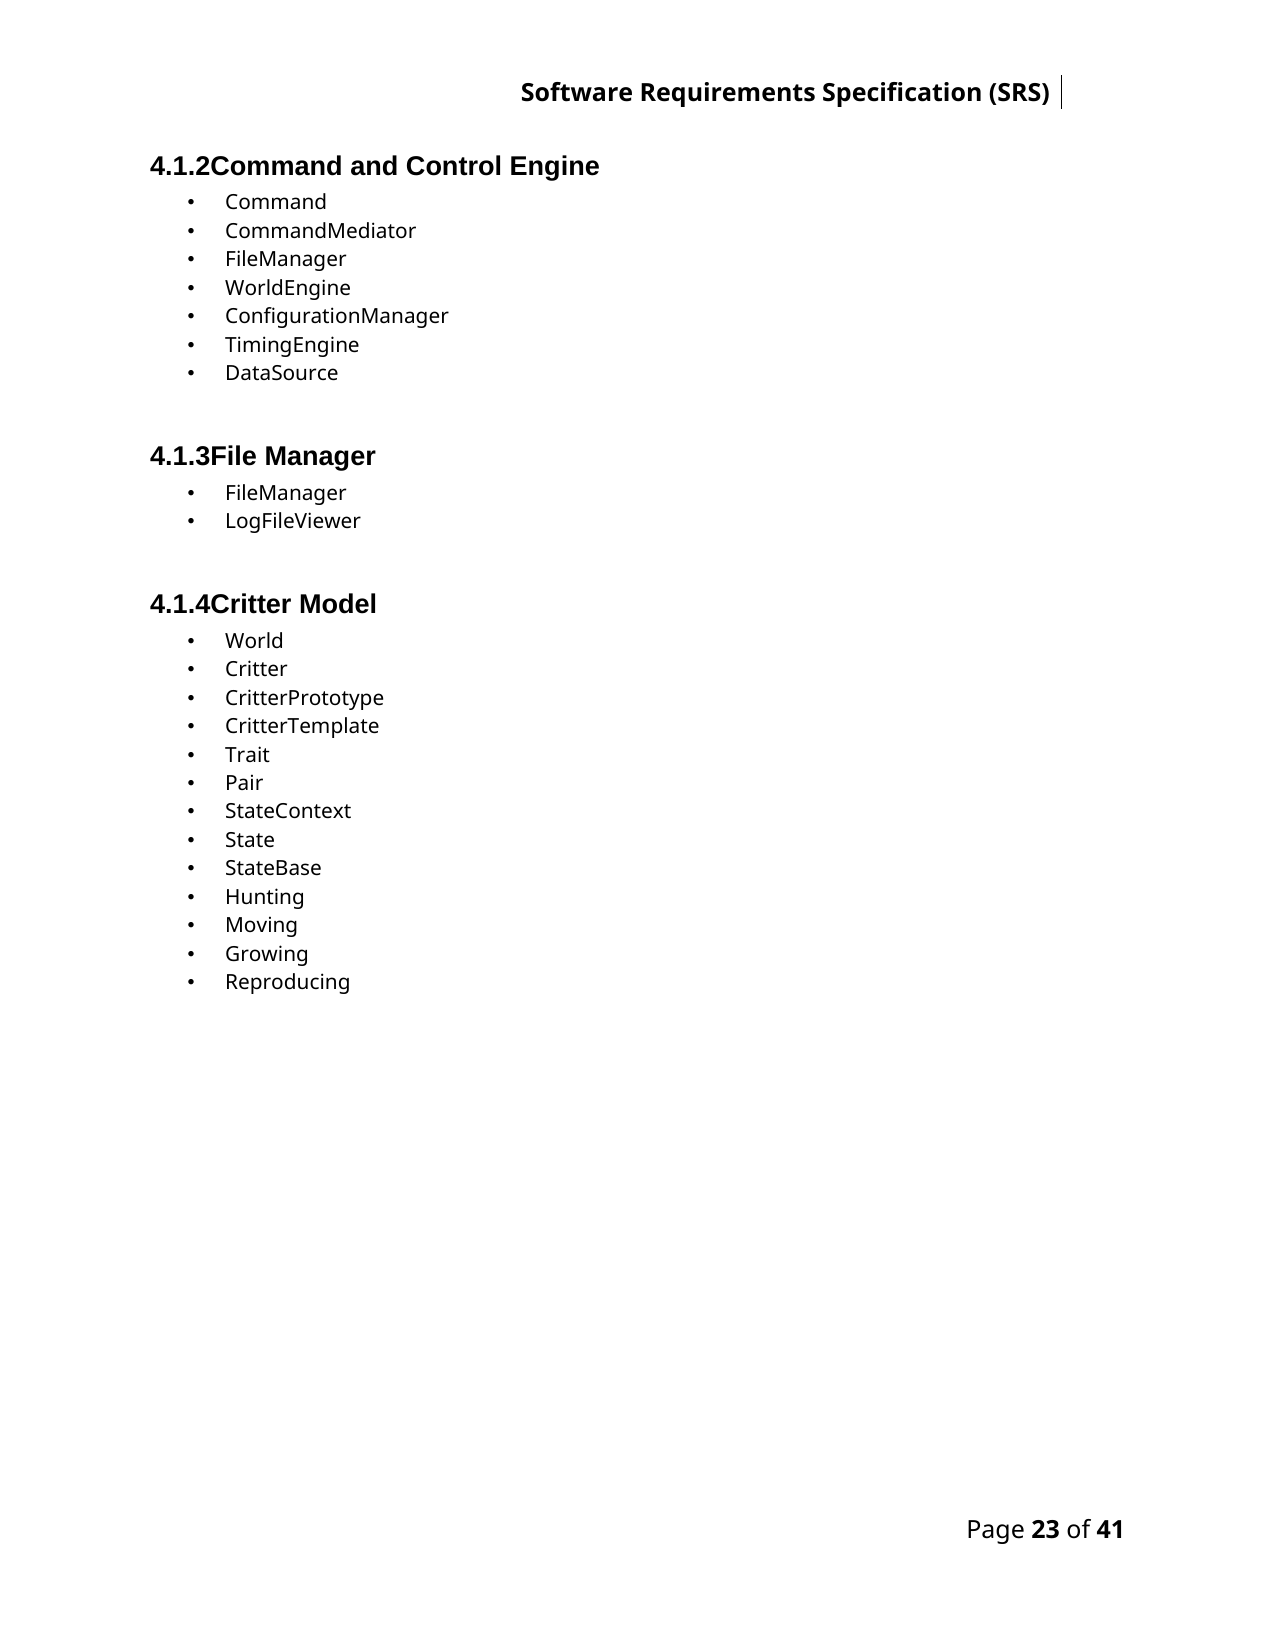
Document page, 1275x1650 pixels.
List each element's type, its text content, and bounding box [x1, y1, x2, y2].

list CommandMediator [187, 216, 1125, 244]
list WorldEngine [187, 273, 1125, 301]
list Growing [187, 939, 1125, 967]
list Command [187, 187, 1125, 216]
subtitle Critter Model [150, 588, 1125, 620]
list ConfigurationManager [187, 301, 1125, 330]
list LogFileViewer [187, 506, 1125, 535]
list CritterTemplate [187, 711, 1125, 740]
list StateContext [187, 797, 1125, 825]
list Hunting [187, 882, 1125, 910]
list CritterPrototype [187, 683, 1125, 711]
list FileManager [187, 478, 1125, 506]
list FileManager [187, 244, 1125, 273]
list Trait [187, 740, 1125, 768]
list DataSource [187, 358, 1125, 387]
subtitle File Manager [150, 440, 1125, 472]
list Pair [187, 768, 1125, 797]
list Critter [187, 654, 1125, 683]
list World [187, 626, 1125, 654]
subtitle Command and Control Engine [150, 150, 1125, 181]
list State [187, 825, 1125, 853]
list Reproducing [187, 967, 1125, 996]
list Moving [187, 910, 1125, 939]
list TimingEngine [187, 330, 1125, 358]
list StateBase [187, 853, 1125, 882]
